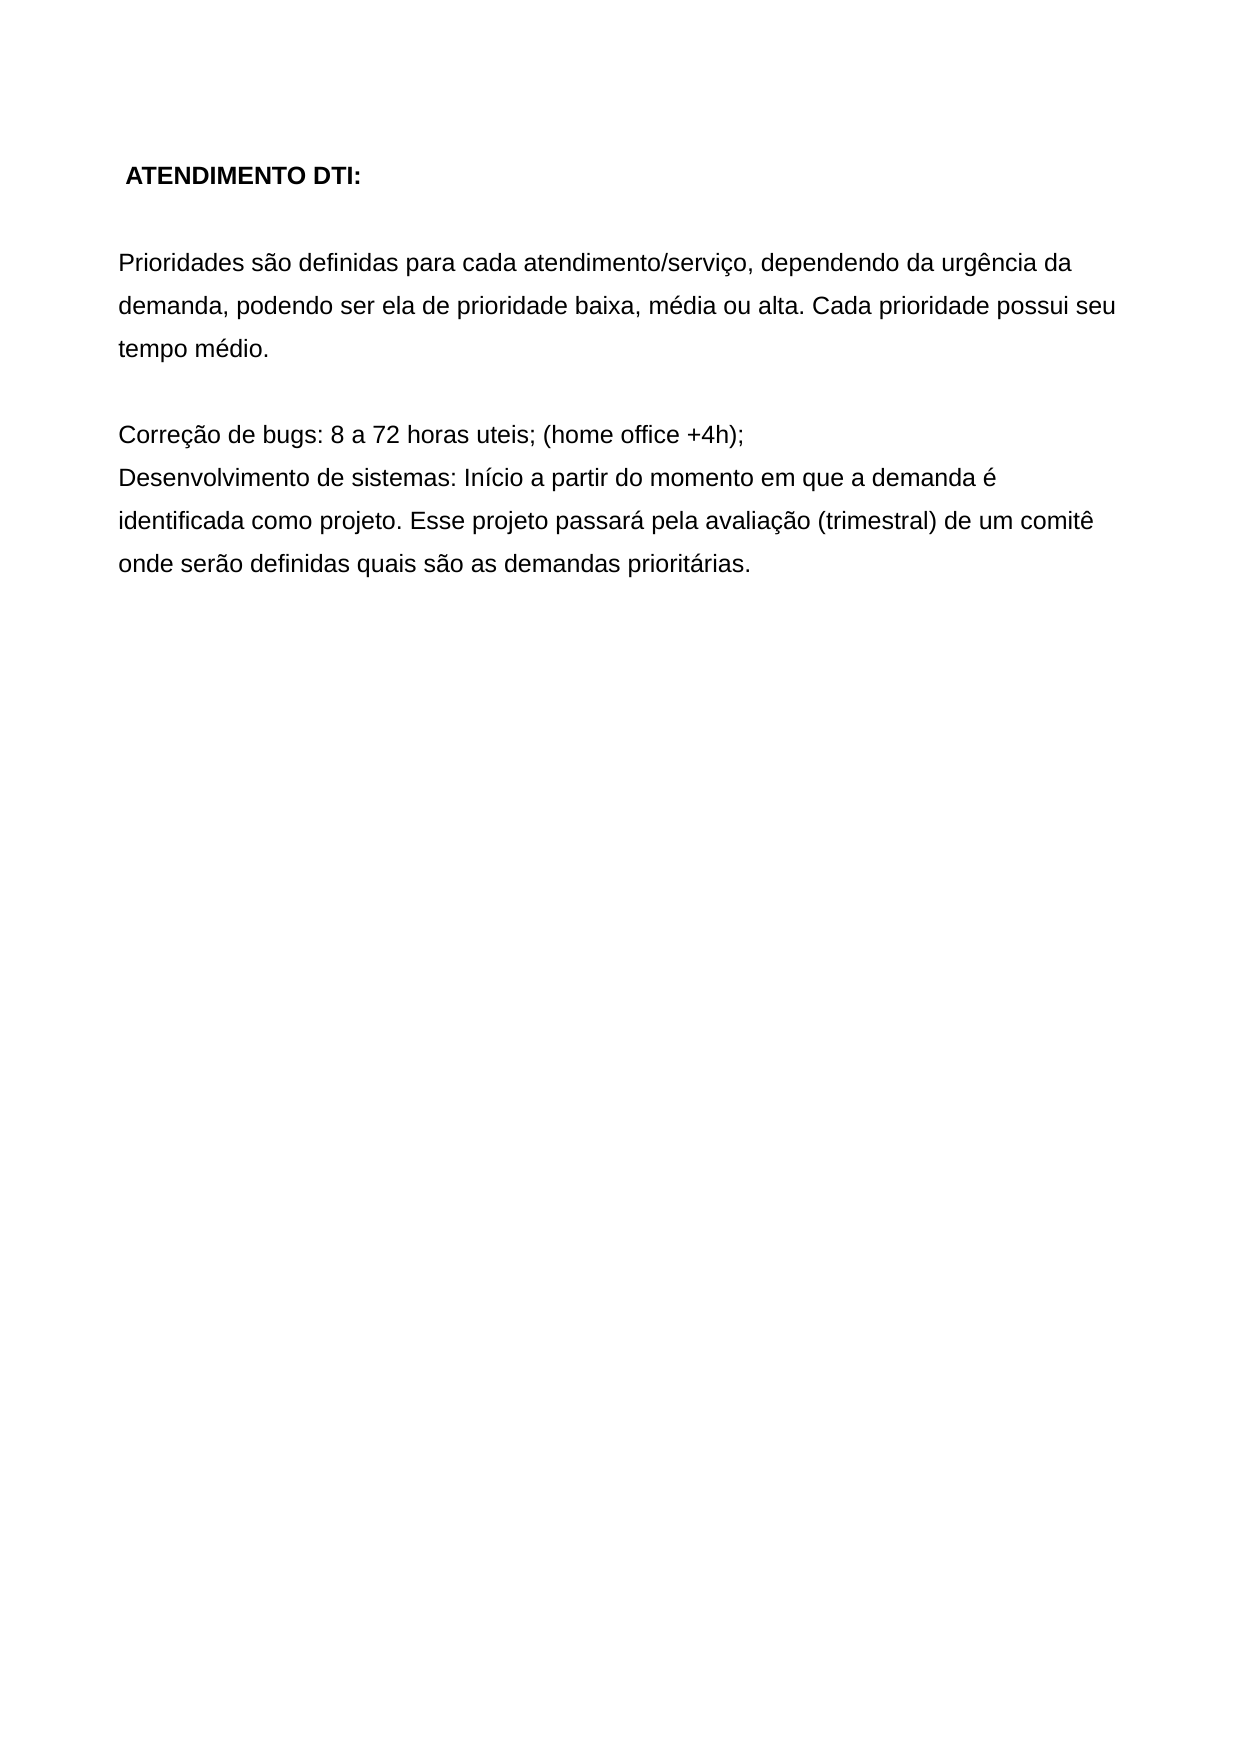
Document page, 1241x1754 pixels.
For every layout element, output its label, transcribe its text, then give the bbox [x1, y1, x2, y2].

text Correção de bugs: 8 a 72 horas uteis; (home office +4h); [118, 420, 1122, 449]
text Prioridades são definidas para cada atendimento/serviço, dependendo da urgência da demanda, podendo ser ela de prioridade baixa, média ou alta. Cada prioridade possui seu tempo médio. [118, 247, 1122, 362]
text Desenvolvimento de sistemas: Início a partir do momento em que a demanda é identificada como projeto. Esse projeto passará pela avaliação (trimestral) de um comitê onde serão definidas quais são as demandas prioritárias. [118, 463, 1122, 578]
text ATENDIMENTO DTI: [118, 161, 1122, 190]
